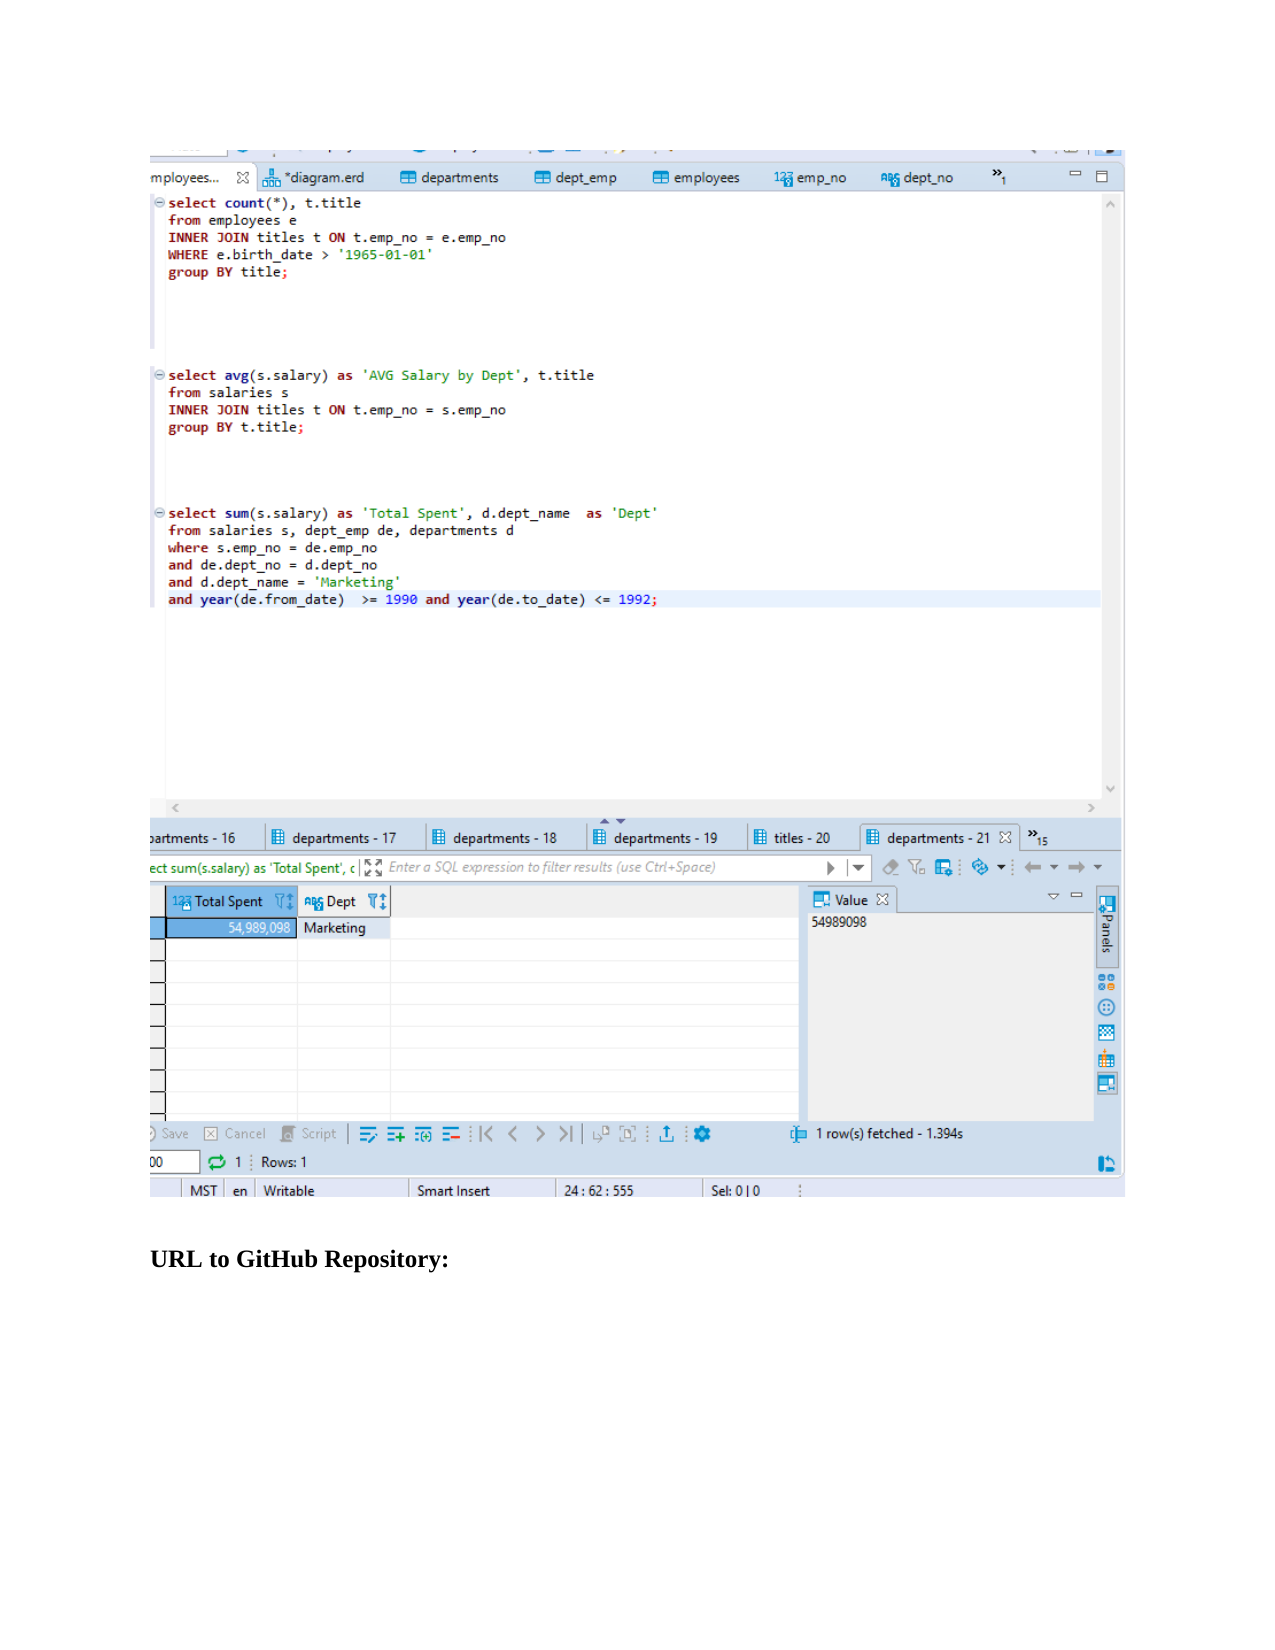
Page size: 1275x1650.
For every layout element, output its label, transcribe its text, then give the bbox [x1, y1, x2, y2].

text URL to GitHub Repository: [150, 1244, 1125, 1273]
picture [150, 150, 1125, 1197]
